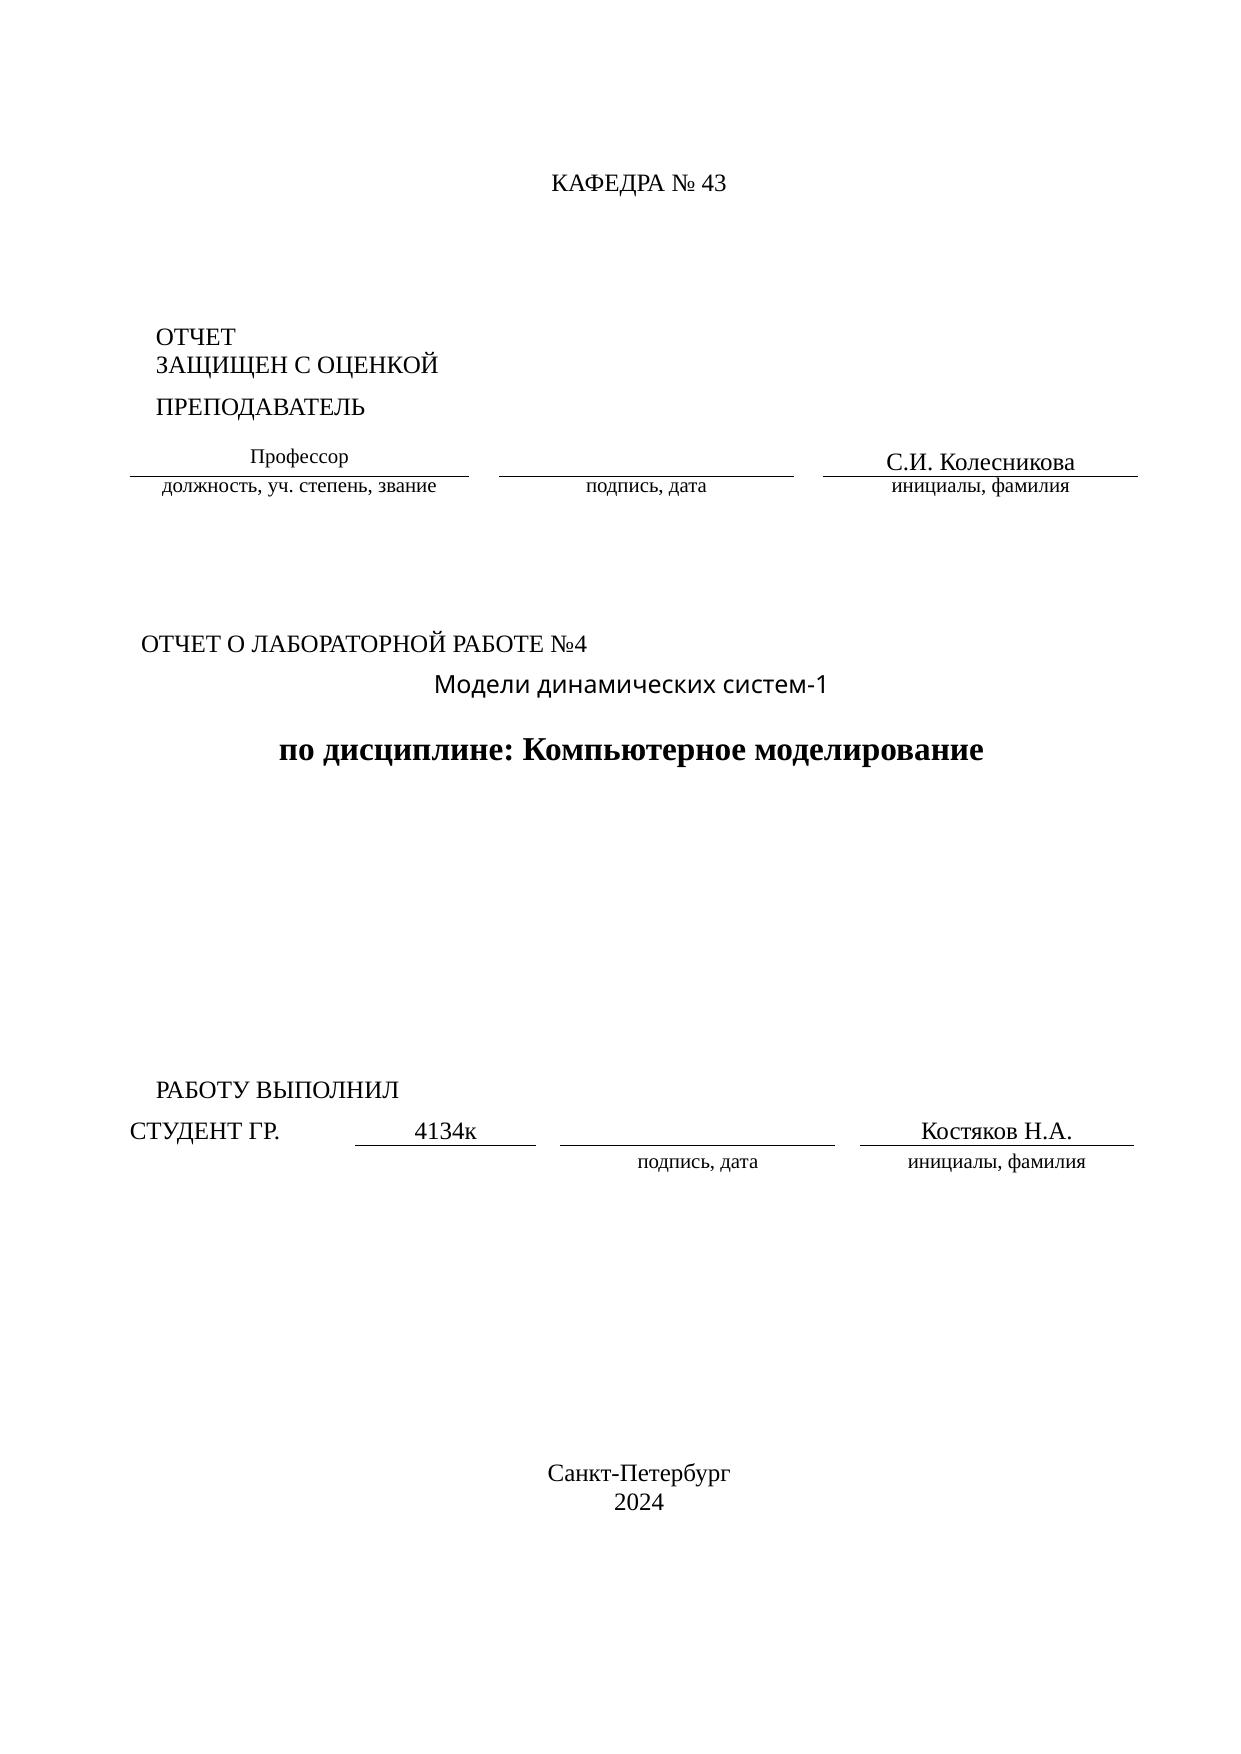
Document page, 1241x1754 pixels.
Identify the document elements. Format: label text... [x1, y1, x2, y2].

table_cell инициалы, фамилия [860, 1146, 1133, 1175]
table_cell [835, 1145, 860, 1175]
text ОТЧЕТ ЗАЩИЩЕН С ОЦЕНКОЙ [156, 322, 1122, 379]
table_cell [355, 1146, 536, 1175]
table_header С.И. Колесникова [823, 435, 1138, 476]
table_cell подпись, дата [499, 477, 794, 496]
text КАФЕДРА № 43 [156, 168, 1122, 197]
table_header [536, 1104, 560, 1145]
text [156, 1573, 1122, 1630]
text ПРЕПОДАВАТЕЛЬ [156, 392, 1122, 421]
text Санкт-Петербург [156, 1458, 1122, 1487]
table_header 4134к [355, 1104, 536, 1145]
table_cell [130, 1145, 355, 1175]
table_header ОТЧЕТ О ЛАБОРАТОРНОЙ РАБОТЕ №4 Модели динамических систем-1 [130, 529, 1133, 729]
table_cell [130, 871, 1133, 900]
table_cell [469, 476, 499, 496]
table_cell [130, 813, 1133, 871]
table_cell подпись, дата [560, 1146, 835, 1175]
table_header Костяков Н.А. [860, 1104, 1133, 1145]
table_cell инициалы, фамилия [823, 477, 1138, 496]
table_header [794, 435, 823, 476]
table_header [499, 435, 794, 476]
table_header [835, 1104, 860, 1145]
table_cell [536, 1145, 560, 1175]
table_header СТУДЕНТ ГР. [130, 1104, 355, 1145]
table_cell по дисциплине: Компьютерное моделирование [130, 729, 1133, 813]
table_cell должность, уч. степень, звание [130, 477, 469, 496]
table_header [469, 435, 499, 476]
text 2024 [156, 1487, 1122, 1515]
table_cell [794, 476, 823, 496]
text РАБОТУ ВЫПОЛНИЛ [156, 1075, 1122, 1104]
table_header Профессор [130, 435, 469, 476]
table_header [560, 1104, 835, 1145]
